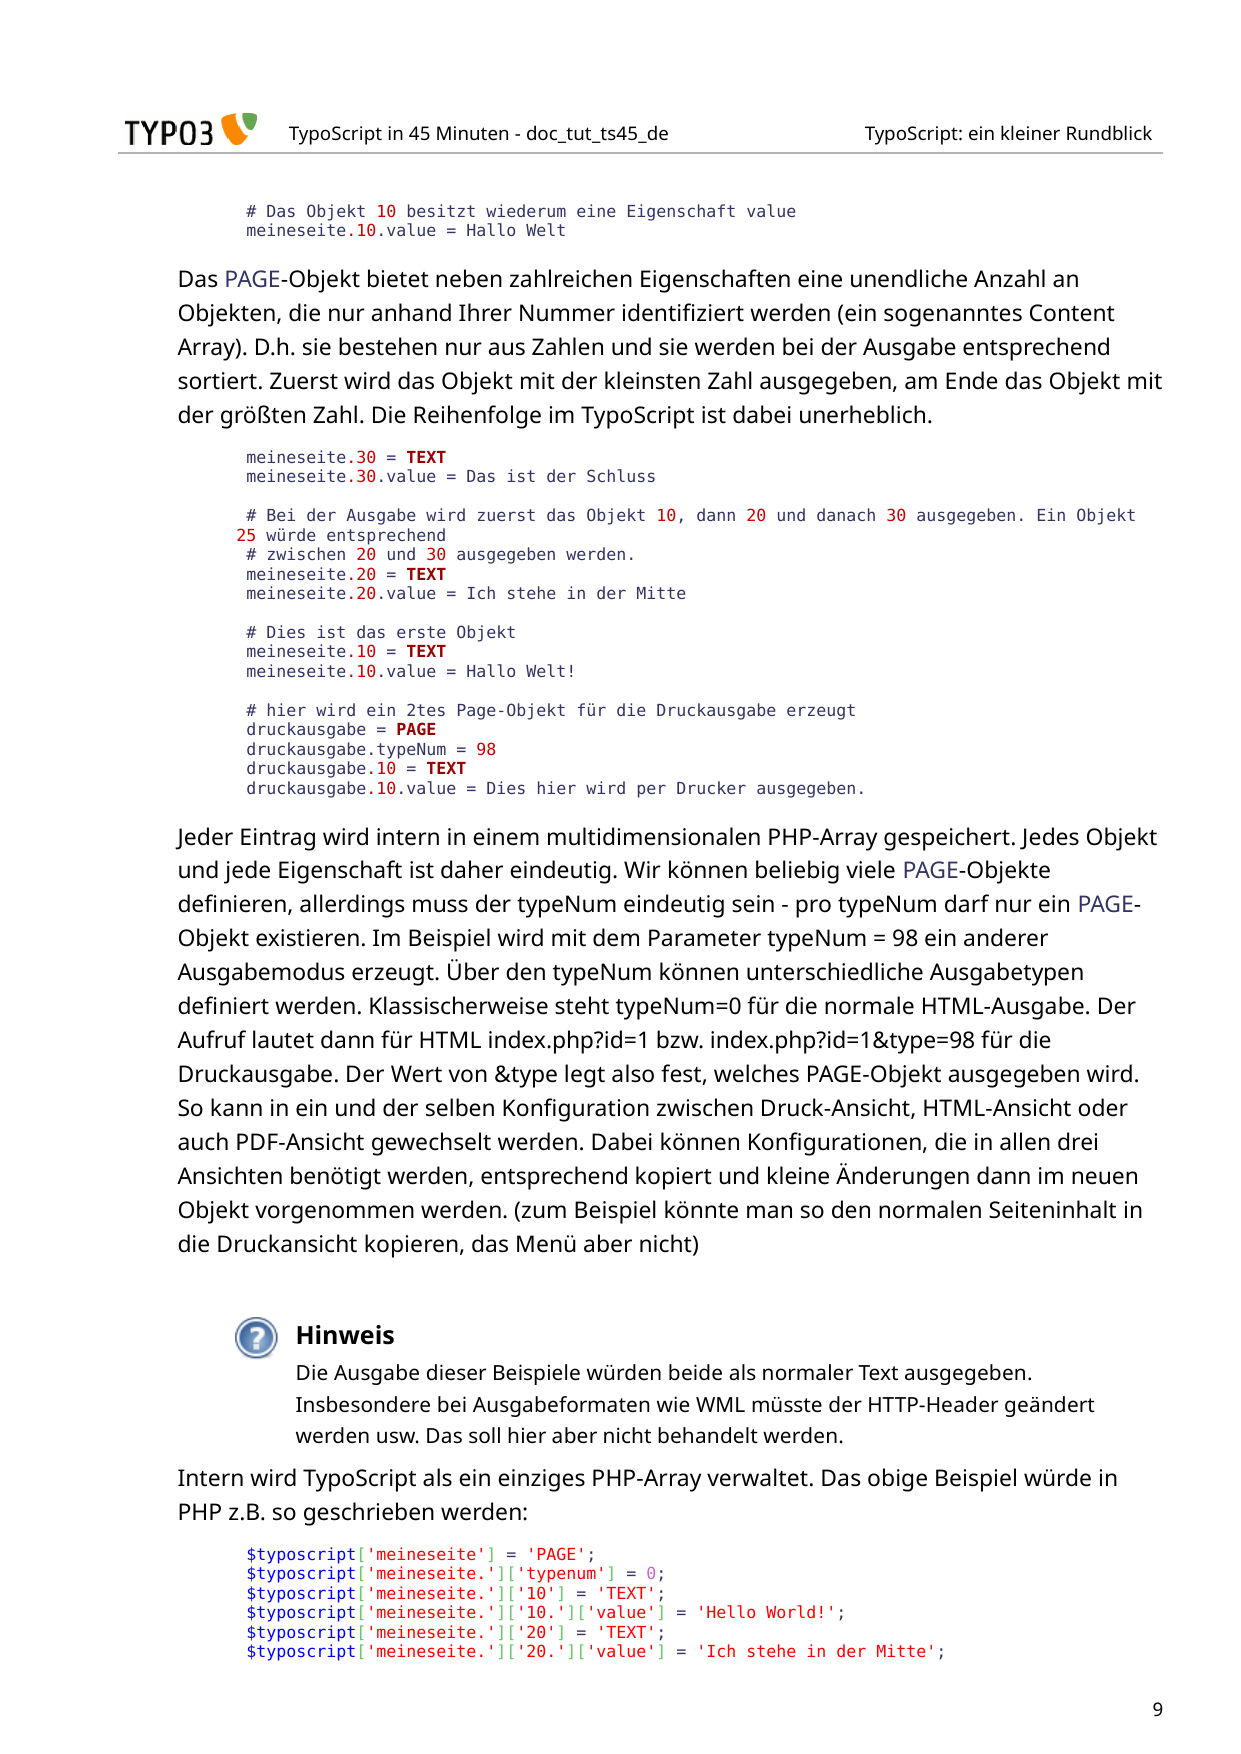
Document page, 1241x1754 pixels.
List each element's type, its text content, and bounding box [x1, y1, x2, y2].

text $typoscript['meineseite.']['20'] = 'TEXT'; [236, 1623, 1163, 1642]
text meineseite.20.value = Ich stehe in der Mitte [236, 584, 1163, 603]
picture [124, 112, 260, 145]
text $typoscript['meineseite'] = 'PAGE'; [236, 1545, 1163, 1564]
text Das PAGE-Objekt bietet neben zahlreichen Eigenschaften eine unendliche Anzahl an Objekten, die nur anhand Ihrer Nummer identifiziert werden (ein sogenanntes Content Array). D.h. sie bestehen nur aus Zahlen und sie werden bei der Ausgabe entsprechend sortiert. Zuerst wird das Objekt mit der kleinsten Zahl ausgegeben, am Ende das Objekt mit der größten Zahl. Die Reihenfolge im TypoScript ist dabei unerheblich. [177, 263, 1163, 430]
text meineseite.10.value = Hallo Welt [236, 221, 1163, 241]
text # Das Objekt 10 besitzt wiederum eine Eigenschaft value [236, 202, 1163, 221]
text $typoscript['meineseite.']['10.']['value'] = 'Hello World!'; [236, 1603, 1163, 1623]
text meineseite.10.value = Hallo Welt! [236, 662, 1163, 681]
text druckausgabe.typeNum = 98 [236, 740, 1163, 759]
text druckausgabe.10 = TEXT [236, 759, 1163, 779]
text $typoscript['meineseite.']['20.']['value'] = 'Ich stehe in der Mitte'; [236, 1642, 1163, 1662]
text # zwischen 20 und 30 ausgegeben werden. [236, 545, 1163, 564]
text # hier wird ein 2tes Page-Objekt für die Druckausgabe erzeugt [236, 701, 1163, 720]
text Jeder Eintrag wird intern in einem multidimensionalen PHP-Array gespeichert. Jedes Objekt und jede Eigenschaft ist daher eindeutig. Wir können beliebig viele PAGE-Objekte definieren, allerdings muss der typeNum eindeutig sein - pro typeNum darf nur ein PAGE-Objekt existieren. Im Beispiel wird mit dem Parameter typeNum = 98 ein anderer Ausgabemodus erzeugt. Über den typeNum können unterschiedliche Ausgabetypen definiert werden. Klassischerweise steht typeNum=0 für die normale HTML-Ausgabe. Der Aufruf lautet dann für HTML index.php?id=1 bzw. index.php?id=1&type=98 für die Druckausgabe. Der Wert von &type legt also fest, welches PAGE-Objekt ausgegeben wird. So kann in ein und der selben Konfiguration zwischen Druck-Ansicht, HTML-Ansicht oder auch PDF-Ansicht gewechselt werden. Dabei können Konfigurationen, die in allen drei Ansichten benötigt werden, entsprechend kopiert und kleine Änderungen dann im neuen Objekt vorgenommen werden. (zum Beispiel könnte man so den normalen Seiteninhalt in die Druckansicht kopieren, das Menü aber nicht) [177, 821, 1163, 1259]
text meineseite.20 = TEXT [236, 564, 1163, 584]
text # Dies ist das erste Objekt [236, 623, 1163, 642]
text $typoscript['meineseite.']['10'] = 'TEXT'; [236, 1584, 1163, 1603]
text Intern wird TypoScript als ein einziges PHP-Array verwaltet. Das obige Beispiel würde in PHP z.B. so geschrieben werden: [177, 1462, 1163, 1527]
text Die Ausgabe dieser Beispiele würden beide als normaler Text ausgegeben. Insbesondere bei Ausgabeformaten wie WML müsste der HTTP-Header geändert werden usw. Das soll hier aber nicht behandelt werden. [295, 1358, 1104, 1449]
text druckausgabe.10.value = Dies hier wird per Drucker ausgegeben. [236, 779, 1163, 798]
title Hinweis [295, 1318, 1104, 1352]
text druckausgabe = PAGE [236, 720, 1163, 740]
picture [234, 1316, 279, 1361]
text meineseite.10 = TEXT [236, 642, 1163, 662]
text meineseite.30 = TEXT [236, 447, 1163, 467]
text meineseite.30.value = Das ist der Schluss [236, 467, 1163, 486]
text $typoscript['meineseite.']['typenum'] = 0; [236, 1564, 1163, 1584]
text # Bei der Ausgabe wird zuerst das Objekt 10, dann 20 und danach 30 ausgegeben. Ein Objekt 25 würde entsprechend [236, 506, 1163, 545]
